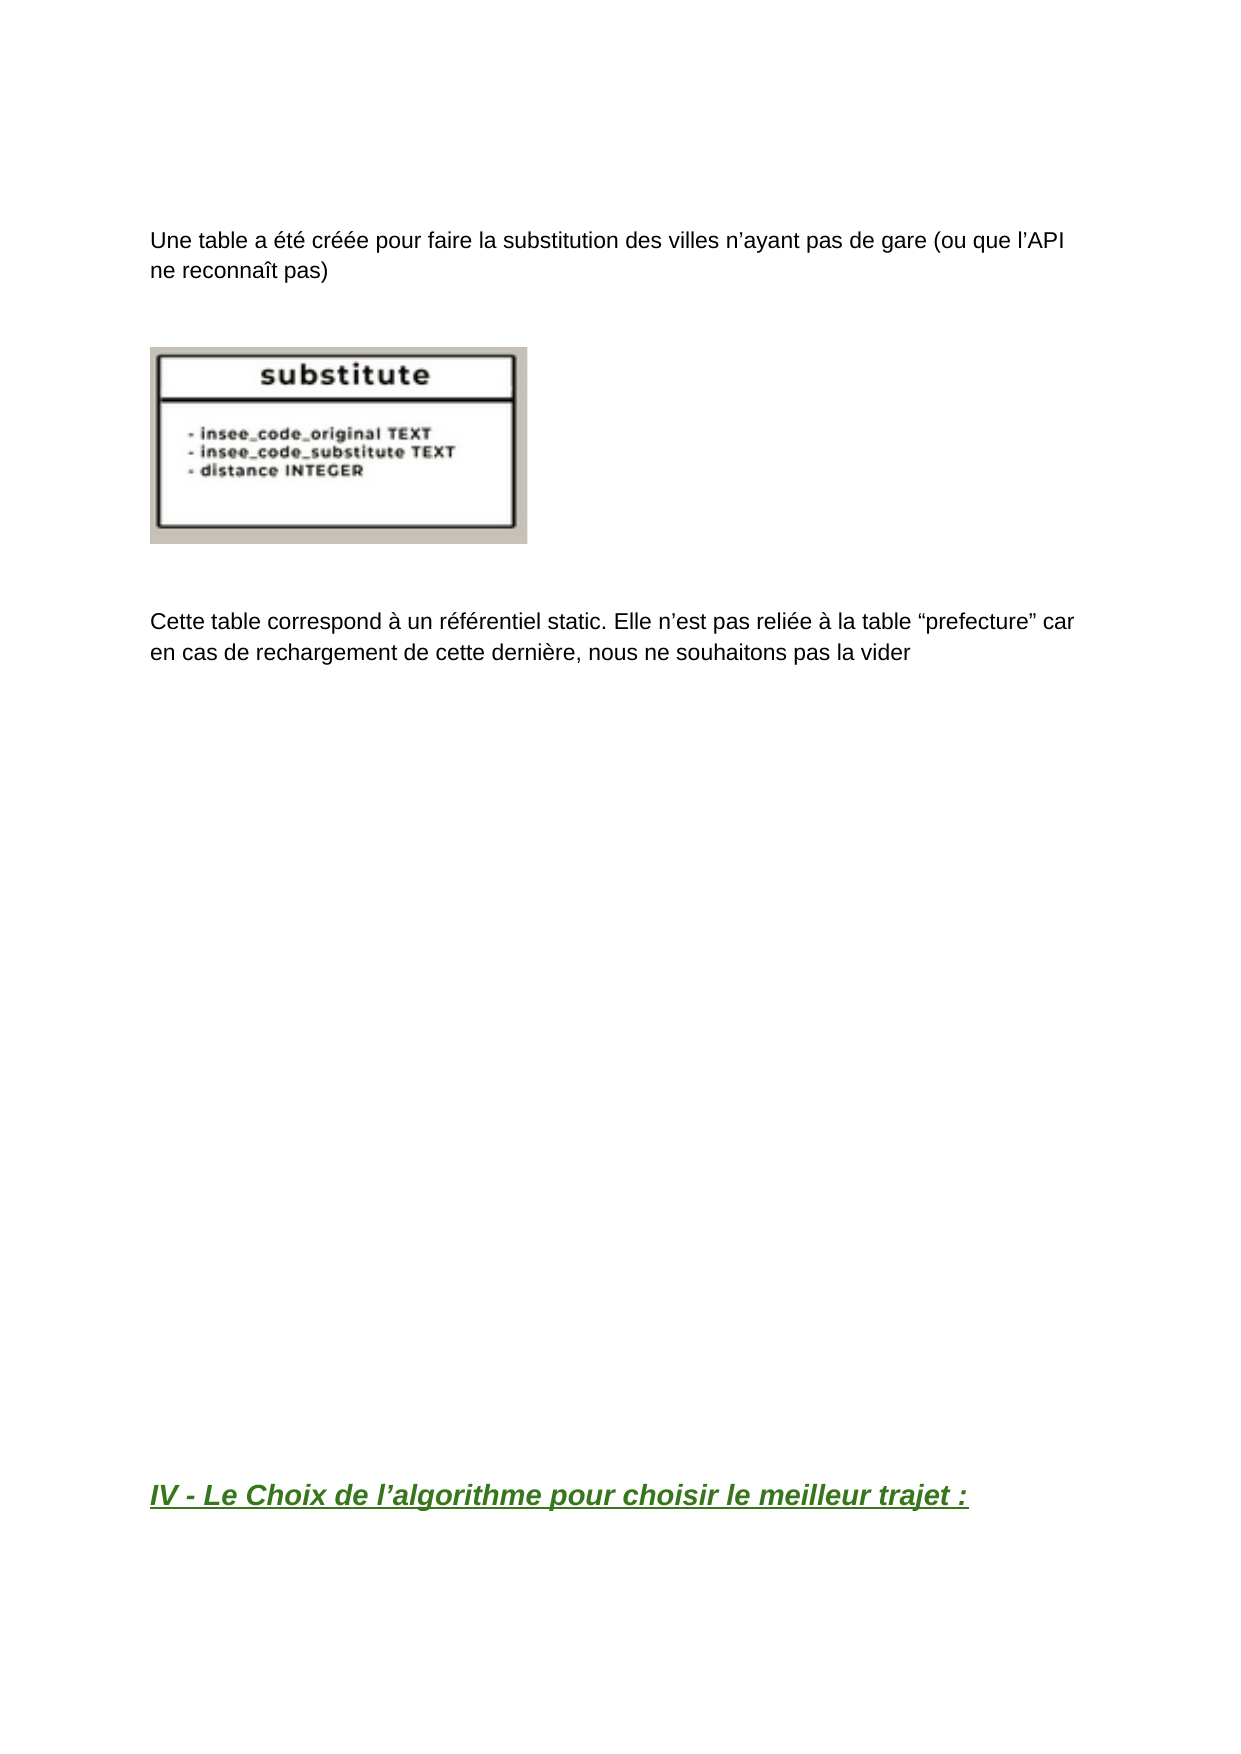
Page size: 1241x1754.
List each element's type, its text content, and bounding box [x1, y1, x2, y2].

text Une table a été créée pour faire la substitution des villes n’ayant pas de gare (ou que l’API ne reconnaît pas) [150, 227, 1090, 284]
text IV - Le Choix de l’algorithme pour choisir le meilleur trajet : [150, 1478, 1090, 1512]
picture [150, 347, 528, 544]
text Cette table correspond à un référentiel static. Elle n’est pas reliée à la table “prefecture” car en cas de rechargement de cette dernière, nous ne souhaitons pas la vider [150, 608, 1090, 665]
